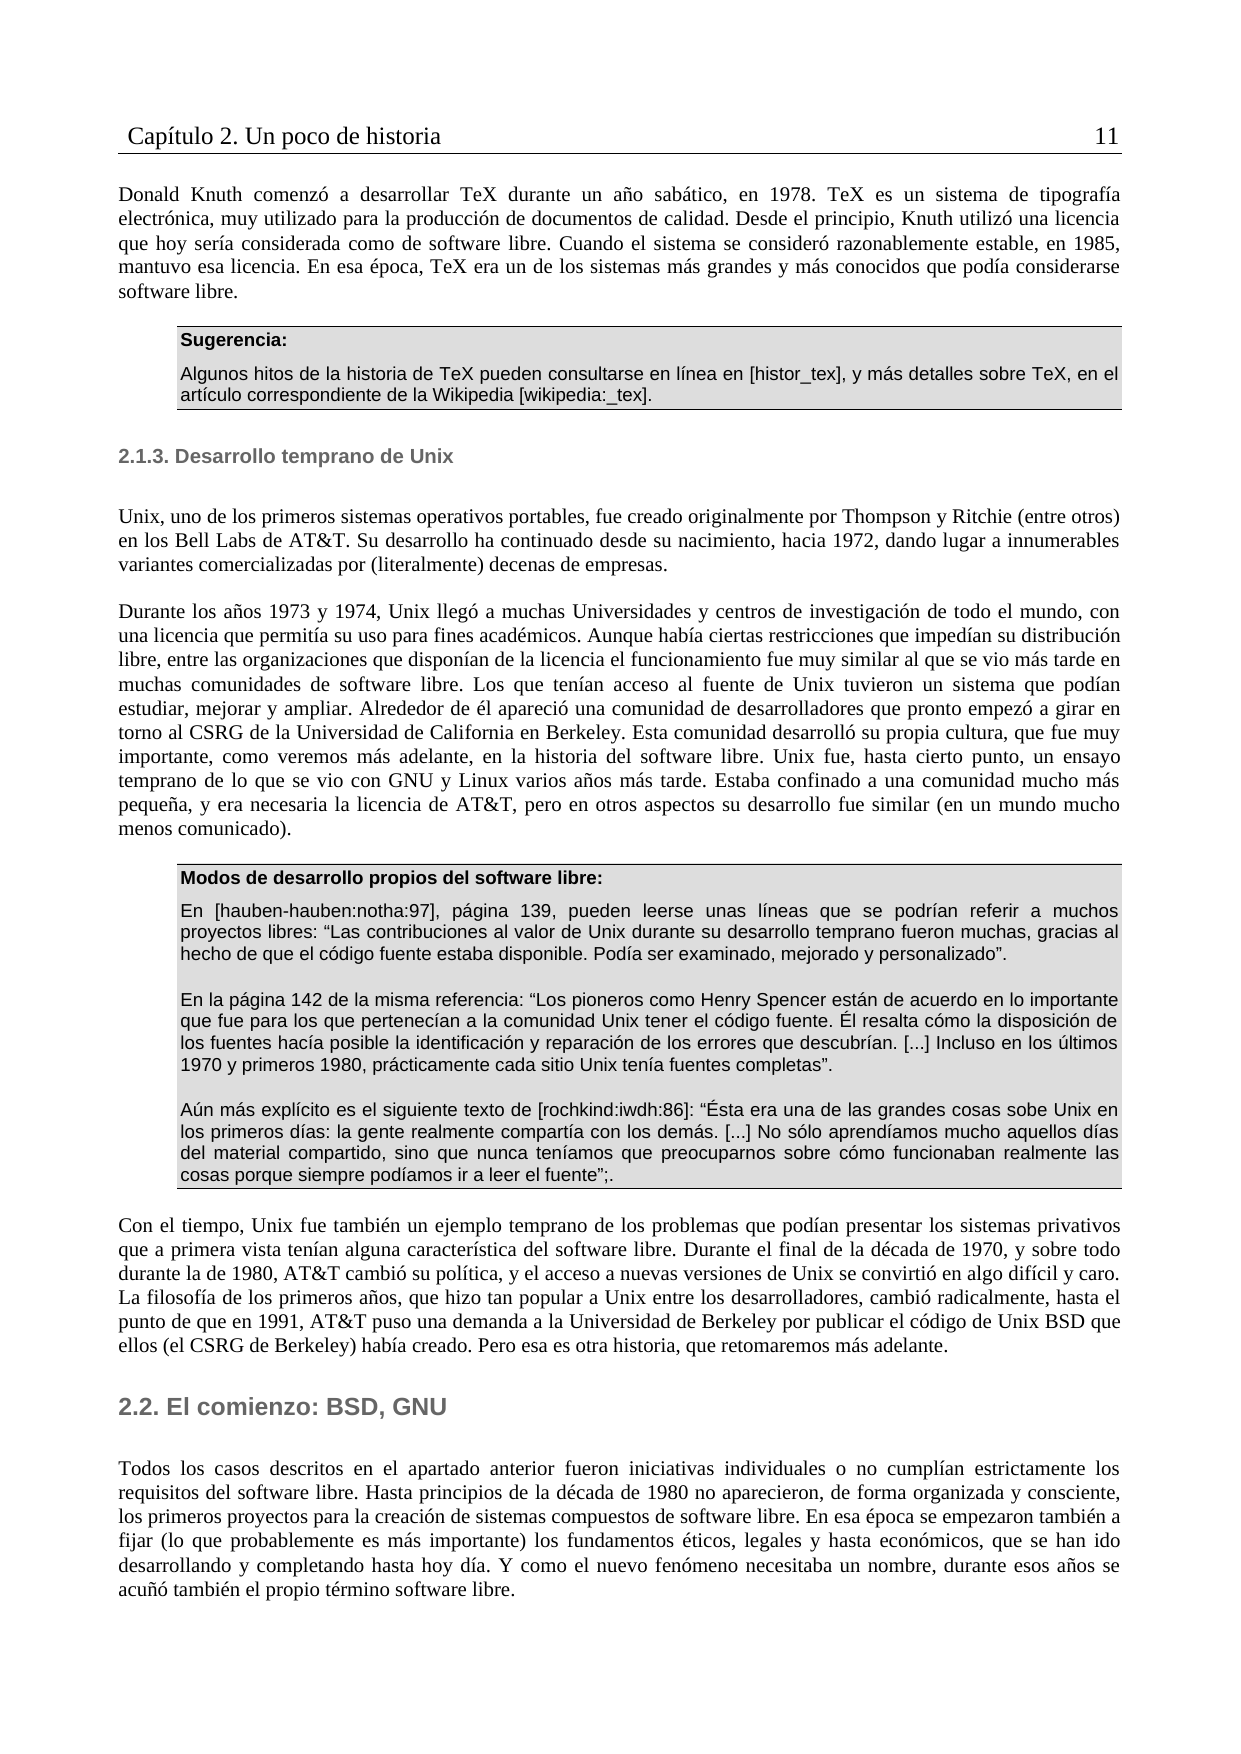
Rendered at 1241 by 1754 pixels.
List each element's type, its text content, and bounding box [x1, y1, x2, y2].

text En [hauben-hauben:notha:97], página 139, pueden leerse unas líneas que se podrían referir a muchos proyectos libres: “Las contribuciones al valor de Unix durante su desarrollo temprano fueron muchas, gracias al hecho de que el código fuente estaba disponible. Podía ser examinado, mejorado y personalizado”. [177, 897, 1122, 964]
text Todos los casos descritos en el apartado anterior fueron iniciativas individuales o no cumplían estrictamente los requisitos del software libre. Hasta principios de la década de 1980 no aparecieron, de forma organizada y consciente, los primeros proyectos para la creación de sistemas compuestos de software libre. En esa época se empezaron también a fijar (lo que probablemente es más importante) los fundamentos éticos, legales y hasta económicos, que se han ido desarrollando y completando hasta hoy día. Y como el nuevo fenómeno necesitaba un nombre, durante esos años se acuñó también el propio término software libre. [118, 1456, 1122, 1601]
text Aún más explícito es el siguiente texto de [rochkind:iwdh:86]: “Ésta era una de las grandes cosas sobe Unix en los primeros días: la gente realmente compartía con los demás. [...] No sólo aprendíamos mucho aquellos días del material compartido, sino que nunca teníamos que preocuparnos sobre cómo funcionaban realmente las cosas porque siempre podíamos ir a leer el fuente”;. [177, 1096, 1122, 1188]
subtitle 2.2. El comienzo: BSD, GNU [118, 1392, 1122, 1421]
text Donald Knuth comenzó a desarrollar TeX durante un año sabático, en 1978. TeX es un sistema de tipografía electrónica, muy utilizado para la producción de documentos de calidad. Desde el principio, Knuth utilizó una licencia que hoy sería considerada como de software libre. Cuando el sistema se consideró razonablemente estable, en 1985, mantuvo esa licencia. En esa época, TeX era un de los sistemas más grandes y más conocidos que podía considerarse software libre. [118, 182, 1122, 303]
text En la página 142 de la misma referencia: “Los pioneros como Henry Spencer están de acuerdo en lo importante que fue para los que pertenecían a la comunidad Unix tener el código fuente. Él resalta cómo la disposición de los fuentes hacía posible la identificación y reparación de los errores que descubrían. [...] Incluso en los últimos 1970 y primeros 1980, prácticamente cada sitio Unix tenía fuentes completas”. [177, 986, 1122, 1075]
text Con el tiempo, Unix fue también un ejemplo temprano de los problemas que podían presentar los sistemas privativos que a primera vista tenían alguna característica del software libre. Durante el final de la década de 1970, y sobre todo durante la de 1980, AT&T cambió su política, y el acceso a nuevas versiones de Unix se convirtió en algo difícil y caro. La filosofía de los primeros años, que hizo tan popular a Unix entre los desarrolladores, cambió radicalmente, hasta el punto de que en 1991, AT&T puso una demanda a la Universidad de Berkeley por publicar el código de Unix BSD que ellos (el CSRG de Berkeley) había creado. Pero esa es otra historia, que retomaremos más adelante. [118, 1212, 1122, 1357]
text Sugerencia: [177, 327, 1122, 351]
subtitle 2.1.3. Desarrollo temprano de Unix [118, 445, 1122, 468]
text Algunos hitos de la historia de TeX pueden consultarse en línea en [histor_tex], y más detalles sobre TeX, en el artículo correspondiente de la Wikipedia [wikipedia:_tex]. [177, 359, 1122, 409]
text Durante los años 1973 y 1974, Unix llegó a muchas Universidades y centros de investigación de todo el mundo, con una licencia que permitía su uso para fines académicos. Aunque había ciertas restricciones que impedían su distribución libre, entre las organizaciones que disponían de la licencia el funcionamiento fue muy similar al que se vio más tarde en muchas comunidades de software libre. Los que tenían acceso al fuente de Unix tuvieron un sistema que podían estudiar, mejorar y ampliar. Alrededor de él apareció una comunidad de desarrolladores que pronto empezó a girar en torno al CSRG de la Universidad de California en Berkeley. Esta comunidad desarrolló su propia cultura, que fue muy importante, como veremos más adelante, en la historia del software libre. Unix fue, hasta cierto punto, un ensayo temprano de lo que se vio con GNU y Linux varios años más tarde. Estaba confinado a una comunidad mucho más pequeña, y era necesaria la licencia de AT&T, pero en otros aspectos su desarrollo fue similar (en un mundo mucho menos comunicado). [118, 599, 1122, 840]
text Modos de desarrollo propios del software libre: [177, 865, 1122, 888]
text Unix, uno de los primeros sistemas operativos portables, fue creado originalmente por Thompson y Ritchie (entre otros) en los Bell Labs de AT&T. Su desarrollo ha continuado desde su nacimiento, hacia 1972, dando lugar a innumerables variantes comercializadas por (literalmente) decenas de empresas. [118, 503, 1122, 576]
